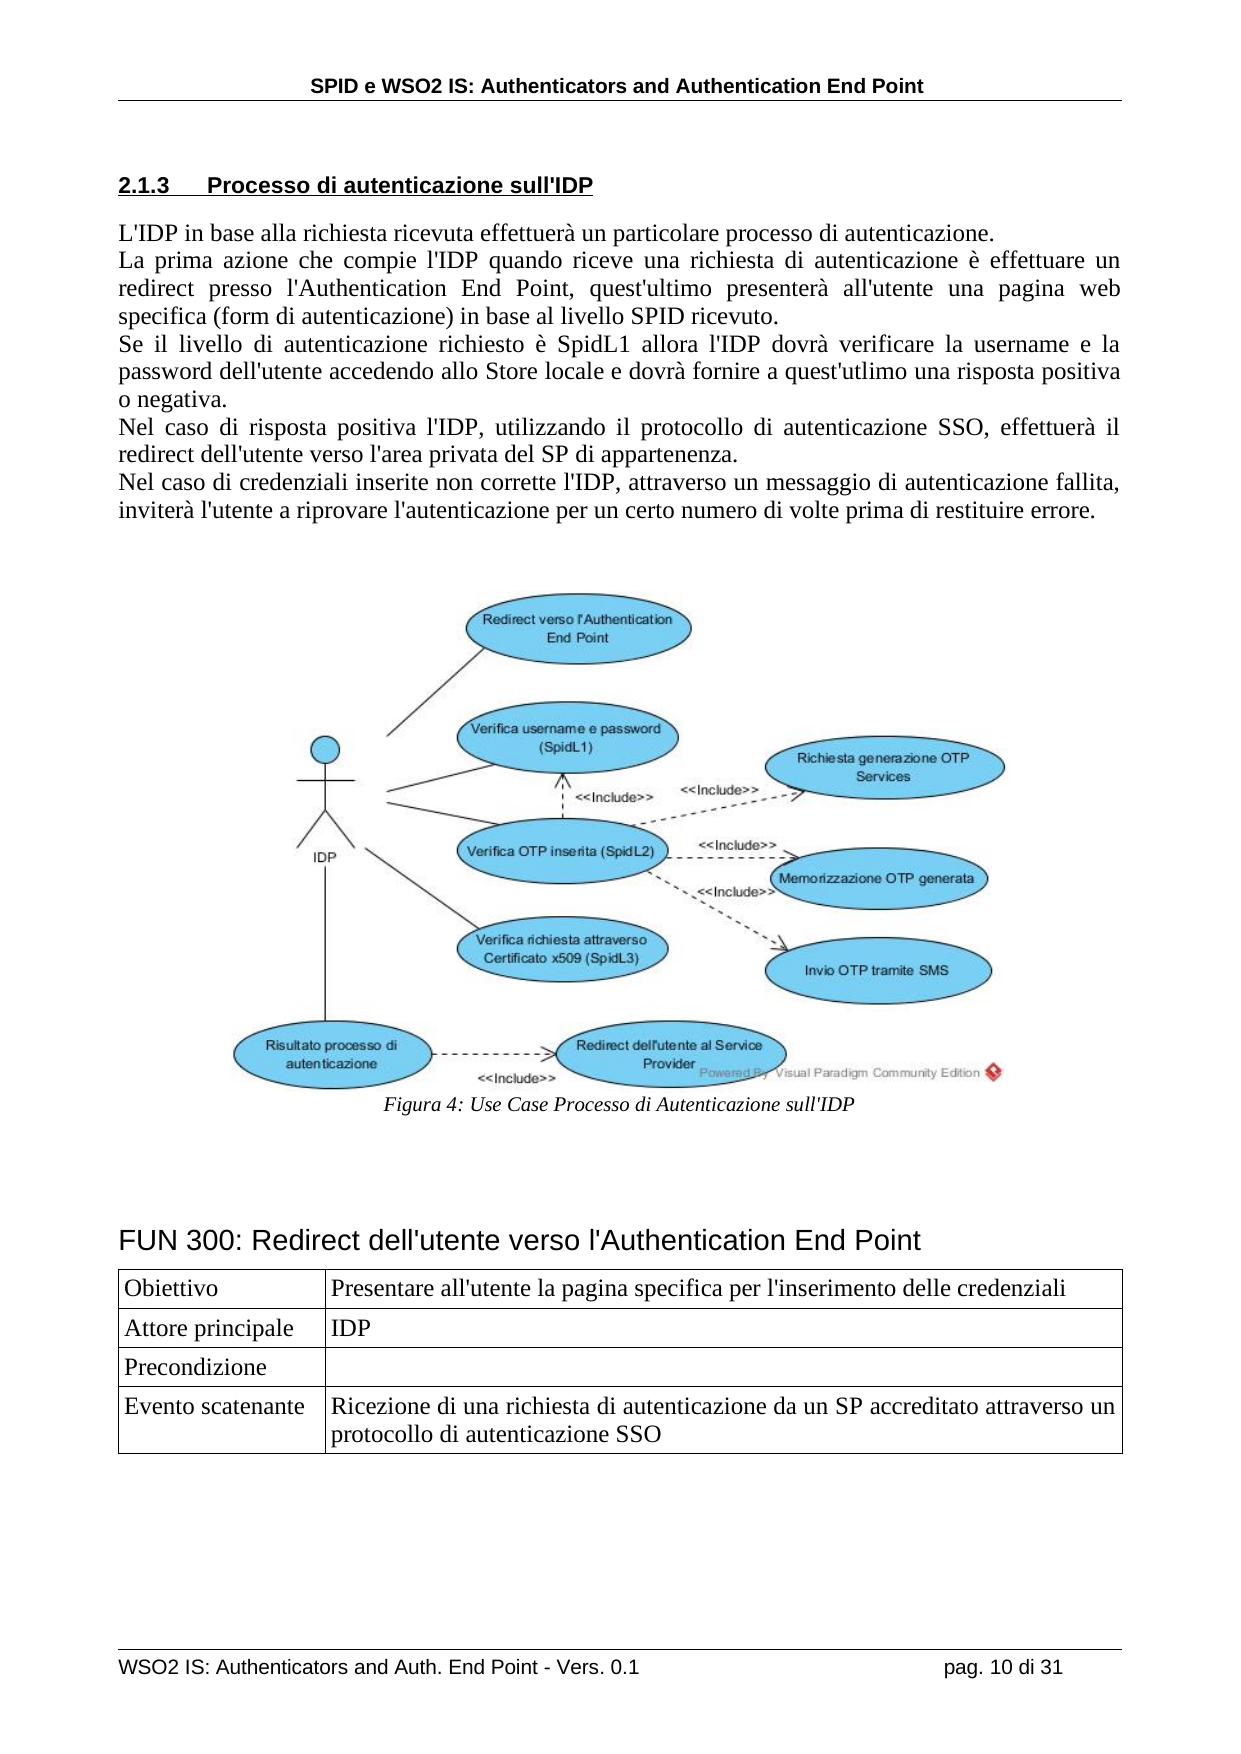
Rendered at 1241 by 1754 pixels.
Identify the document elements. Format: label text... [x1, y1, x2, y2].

table_cell IDP [326, 1309, 1122, 1347]
table_cell Precondizione [119, 1348, 325, 1386]
subtitle Processo di autenticazione sull'IDP [118, 173, 1122, 198]
table_header Obiettivo [119, 1270, 325, 1308]
picture [231, 591, 1009, 1093]
table_header Presentare all'utente la pagina specifica per l'inserimento delle credenziali [326, 1270, 1122, 1308]
text Se il livello di autenticazione richiesto è SpidL1 allora l'IDP dovrà verificare la username e la password dell'utente accedendo allo Store locale e dovrà fornire a quest'utlimo una risposta positiva o negativa. [118, 330, 1122, 413]
text La prima azione che compie l'IDP quando riceve una richiesta di autenticazione è effettuare un redirect presso l'Authentication End Point, quest'ultimo presenterà all'utente una pagina web specifica (form di autenticazione) in base al livello SPID ricevuto. [118, 247, 1122, 330]
text Figura 4: Use Case Processo di Autenticazione sull'IDP [178, 592, 1062, 1116]
table_cell Ricezione di una richiesta di autenticazione da un SP accreditato attraverso un protocollo di autenticazione SSO [326, 1387, 1122, 1453]
subtitle FUN 300: Redirect dell'utente verso l'Authentication End Point [118, 1223, 1122, 1256]
text Nel caso di risposta positiva l'IDP, utilizzando il protocollo di autenticazione SSO, effettuerà il redirect dell'utente verso l'area privata del SP di appartenenza. [118, 413, 1122, 468]
table_cell Attore principale [119, 1309, 325, 1347]
text Nel caso di credenziali inserite non corrette l'IDP, attraverso un messaggio di autenticazione fallita, inviterà l'utente a riprovare l'autenticazione per un certo numero di volte prima di restituire errore. [118, 468, 1122, 524]
text L'IDP in base alla richiesta ricevuta effettuerà un particolare processo di autenticazione. [118, 219, 1122, 247]
table_cell [326, 1348, 1122, 1386]
table_cell Evento scatenante [119, 1387, 325, 1453]
